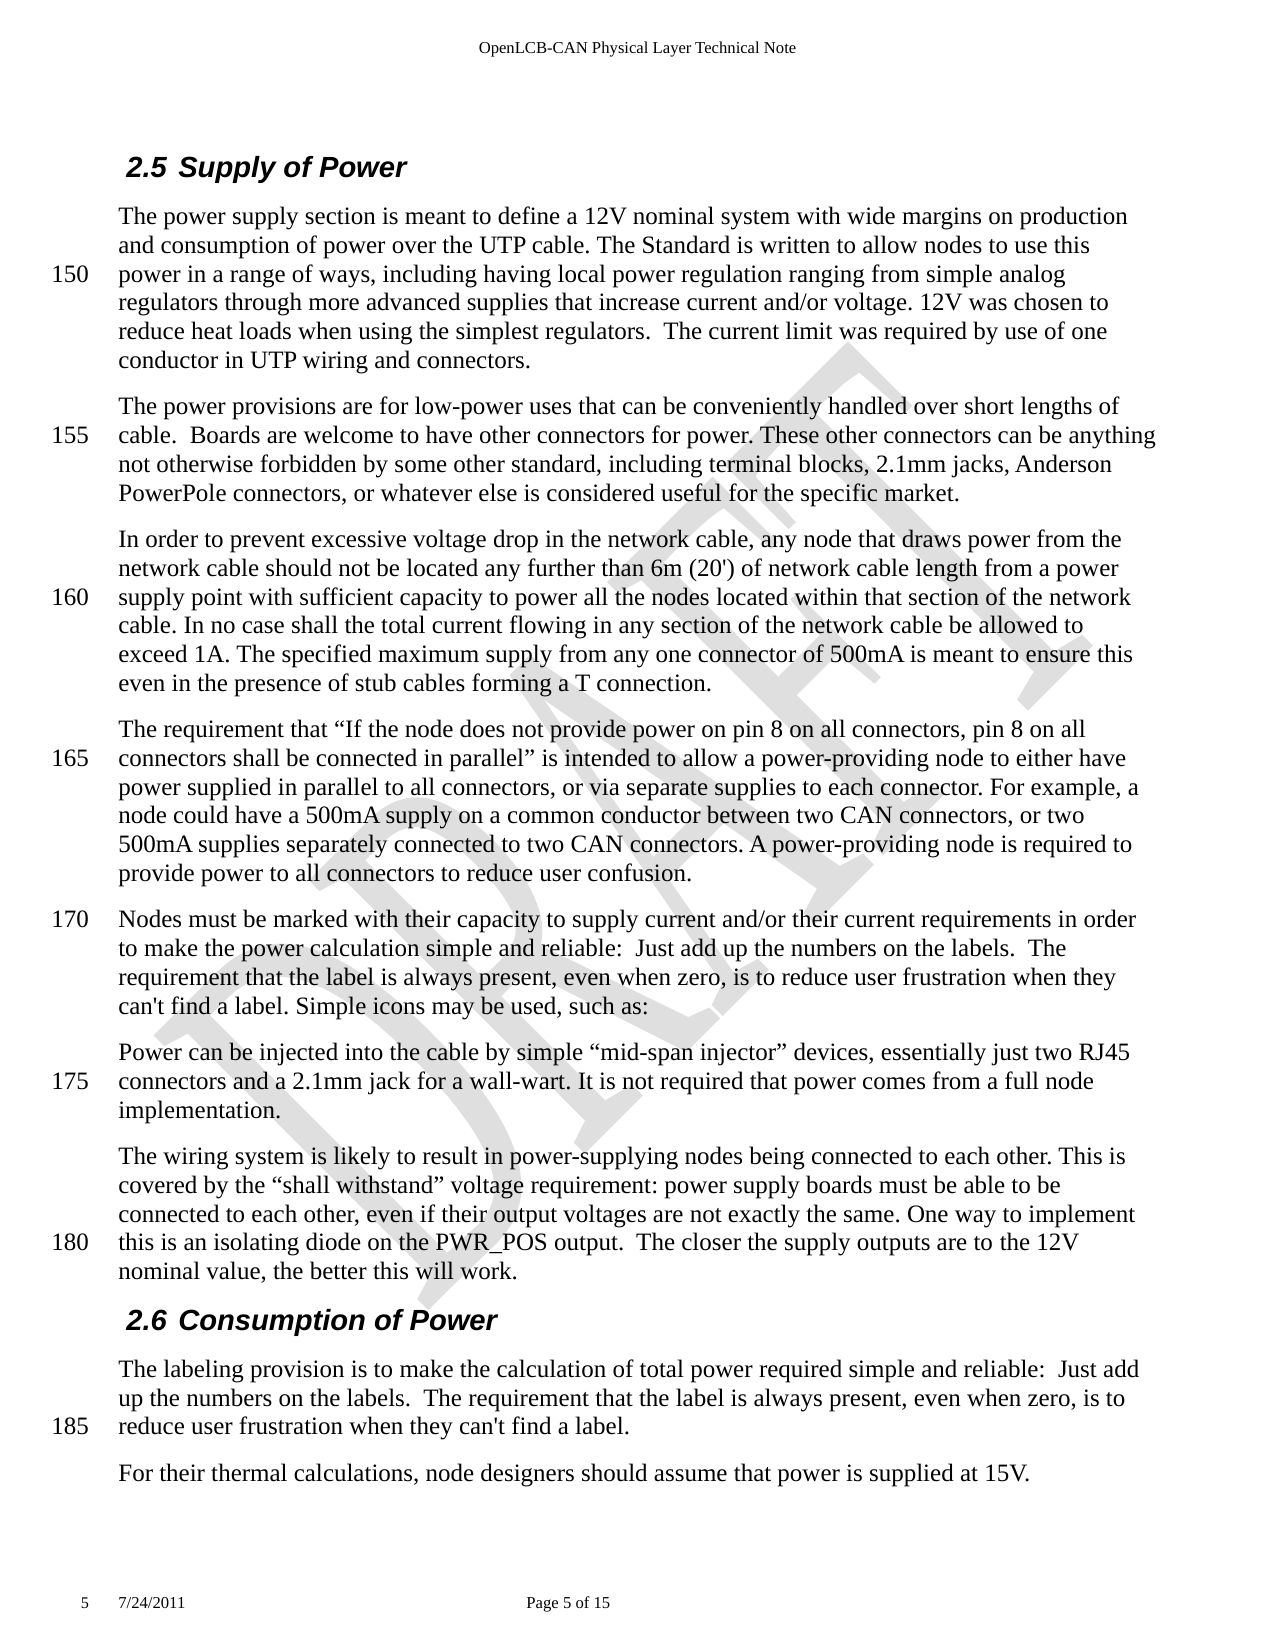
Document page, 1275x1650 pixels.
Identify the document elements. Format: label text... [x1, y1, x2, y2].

text The requirement that “If the node does not provide power on pin 8 on all connectors, pin 8 on all connectors shall be connected in parallel” is intended to allow a power-providing node to either have power supplied in parallel to all connectors, or via separate supplies to each connector. For example, a node could have a 500mA supply on a common conductor between two CAN connectors, or two 500mA supplies separately connected to two CAN connectors. A power-providing node is required to provide power to all connectors to reduce user confusion. [618, 714, 1157, 887]
text The power provisions are for low-power uses that can be conveniently handled over short lengths of cable. Boards are welcome to have other connectors for power. These other connectors can be anything not otherwise forbidden by some other standard, including terminal blocks, 2.1mm jacks, Anderson PowerPole connectors, or whatever else is considered useful for the specific market. [757, 436, 867, 506]
text The wiring system is likely to result in power-supplying nodes being connected to each other. This is covered by the “shall withstand” voltage requirement: power supply boards must be able to be connected to each other, even if their output voltages are not exactly the same. One way to implement this is an isolating diode on the PWR_POS output. The closer the supply outputs are to the 12V nominal value, the better this will work. [455, 1141, 1157, 1285]
text Power can be injected into the cable by simple “mid-span injector” devices, essentially just two RJ45 connectors and a 2.1mm jack for a wall-wart. It is not required that power comes from a full node implementation. [543, 1037, 1157, 1123]
text The requirement that “If the node does not provide power on pin 8 on all connectors, pin 8 on all connectors shall be connected in parallel” is intended to allow a power-providing node to either have power supplied in parallel to all connectors, or via separate supplies to each connector. For example, a node could have a 500mA supply on a common conductor between two CAN connectors, or two 500mA supplies separately connected to two CAN connectors. A power-providing node is required to provide power to all connectors to reduce user confusion. [118, 714, 654, 887]
text Power can be injected into the cable by simple “mid-span injector” devices, essentially just two RJ45 connectors and a 2.1mm jack for a wall-wart. It is not required that power comes from a full node implementation. [233, 1037, 467, 1123]
text For their thermal calculations, node designers should assume that power is supplied at 15V. [118, 1458, 1157, 1487]
text Power can be injected into the cable by simple “mid-span injector” devices, essentially just two RJ45 connectors and a 2.1mm jack for a wall-wart. It is not required that power comes from a full node implementation. [118, 1037, 276, 1123]
text In order to prevent excessive voltage drop in the network cable, any node that draws power from the network cable should not be located any further than 6m (20') of network cable length from a power supply point with sufficient capacity to power all the nodes located within that section of the network cable. In no case shall the total current flowing in any section of the network cable be allowed to exceed 1A. The specified maximum supply from any one connector of 500mA is meant to ensure this even in the presence of stub cables forming a T connection. [665, 524, 1033, 697]
text Nodes must be marked with their capacity to supply current and/or their current requirements in order to make the power calculation simple and reliable: Just add up the numbers on the labels. The requirement that the label is always present, even when zero, is to reduce user frustration when they can't find a label. Simple icons may be used, such as: [538, 904, 1157, 1019]
text The labeling provision is to make the calculation of total power required simple and reliable: Just add up the numbers on the labels. The requirement that the label is always present, even when zero, is to reduce user frustration when they can't find a label. [118, 1354, 1157, 1440]
text The requirement that “If the node does not provide power on pin 8 on all connectors, pin 8 on all connectors shall be connected in parallel” is intended to allow a power-providing node to either have power supplied in parallel to all connectors, or via separate supplies to each connector. For example, a node could have a 500mA supply on a common conductor between two CAN connectors, or two 500mA supplies separately connected to two CAN connectors. A power-providing node is required to provide power to all connectors to reduce user confusion. [555, 714, 701, 856]
text The wiring system is likely to result in power-supplying nodes being connected to each other. This is covered by the “shall withstand” voltage requirement: power supply boards must be able to be connected to each other, even if their output voltages are not exactly the same. One way to implement this is an isolating diode on the PWR_POS output. The closer the supply outputs are to the 12V nominal value, the better this will work. [118, 1141, 427, 1285]
text Power can be injected into the cable by simple “mid-span injector” devices, essentially just two RJ45 connectors and a 2.1mm jack for a wall-wart. It is not required that power comes from a full node implementation. [437, 1037, 584, 1123]
text The power supply section is meant to define a 12V nominal system with wide margins on production and consumption of power over the UTP cable. The Standard is written to allow nodes to use this power in a range of ways, including having local power regulation ranging from simple analog regulators through more advanced supplies that increase current and/or voltage. 12V was chosen to reduce heat loads when using the simplest regulators. The current limit was required by use of one conductor in UTP wiring and connectors. [118, 201, 1157, 374]
text The power provisions are for low-power uses that can be conveniently handled over short lengths of cable. Boards are welcome to have other connectors for power. These other connectors can be anything not otherwise forbidden by some other standard, including terminal blocks, 2.1mm jacks, Anderson PowerPole connectors, or whatever else is considered useful for the specific market. [118, 391, 797, 506]
text The wiring system is likely to result in power-supplying nodes being connected to each other. This is covered by the “shall withstand” voltage requirement: power supply boards must be able to be connected to each other, even if their output voltages are not exactly the same. One way to implement this is an isolating diode on the PWR_POS output. The closer the supply outputs are to the 12V nominal value, the better this will work. [337, 1141, 494, 1251]
text The power provisions are for low-power uses that can be conveniently handled over short lengths of cable. Boards are welcome to have other connectors for power. These other connectors can be anything not otherwise forbidden by some other standard, including terminal blocks, 2.1mm jacks, Anderson PowerPole connectors, or whatever else is considered useful for the specific market. [817, 391, 1157, 506]
text In order to prevent excessive voltage drop in the network cable, any node that draws power from the network cable should not be located any further than 6m (20') of network cable length from a power supply point with sufficient capacity to power all the nodes located within that section of the network cable. In no case shall the total current flowing in any section of the network cable be allowed to exceed 1A. The specified maximum supply from any one connector of 500mA is meant to ensure this even in the presence of stub cables forming a T connection. [118, 524, 757, 697]
subtitle Consumption of Power [118, 1303, 1157, 1336]
subtitle Supply of Power [118, 150, 1157, 183]
text In order to prevent excessive voltage drop in the network cable, any node that draws power from the network cable should not be located any further than 6m (20') of network cable length from a power supply point with sufficient capacity to power all the nodes located within that section of the network cable. In no case shall the total current flowing in any section of the network cable be allowed to exceed 1A. The specified maximum supply from any one connector of 500mA is meant to ensure this even in the presence of stub cables forming a T connection. [928, 524, 1157, 697]
text Nodes must be marked with their capacity to supply current and/or their current requirements in order to make the power calculation simple and reliable: Just add up the numbers on the labels. The requirement that the label is always present, even when zero, is to reduce user frustration when they can't find a label. Simple icons may be used, such as: [118, 904, 482, 1019]
text Nodes must be marked with their capacity to supply current and/or their current requirements in order to make the power calculation simple and reliable: Just add up the numbers on the labels. The requirement that the label is always present, even when zero, is to reduce user frustration when they can't find a label. Simple icons may be used, such as: [410, 904, 515, 974]
